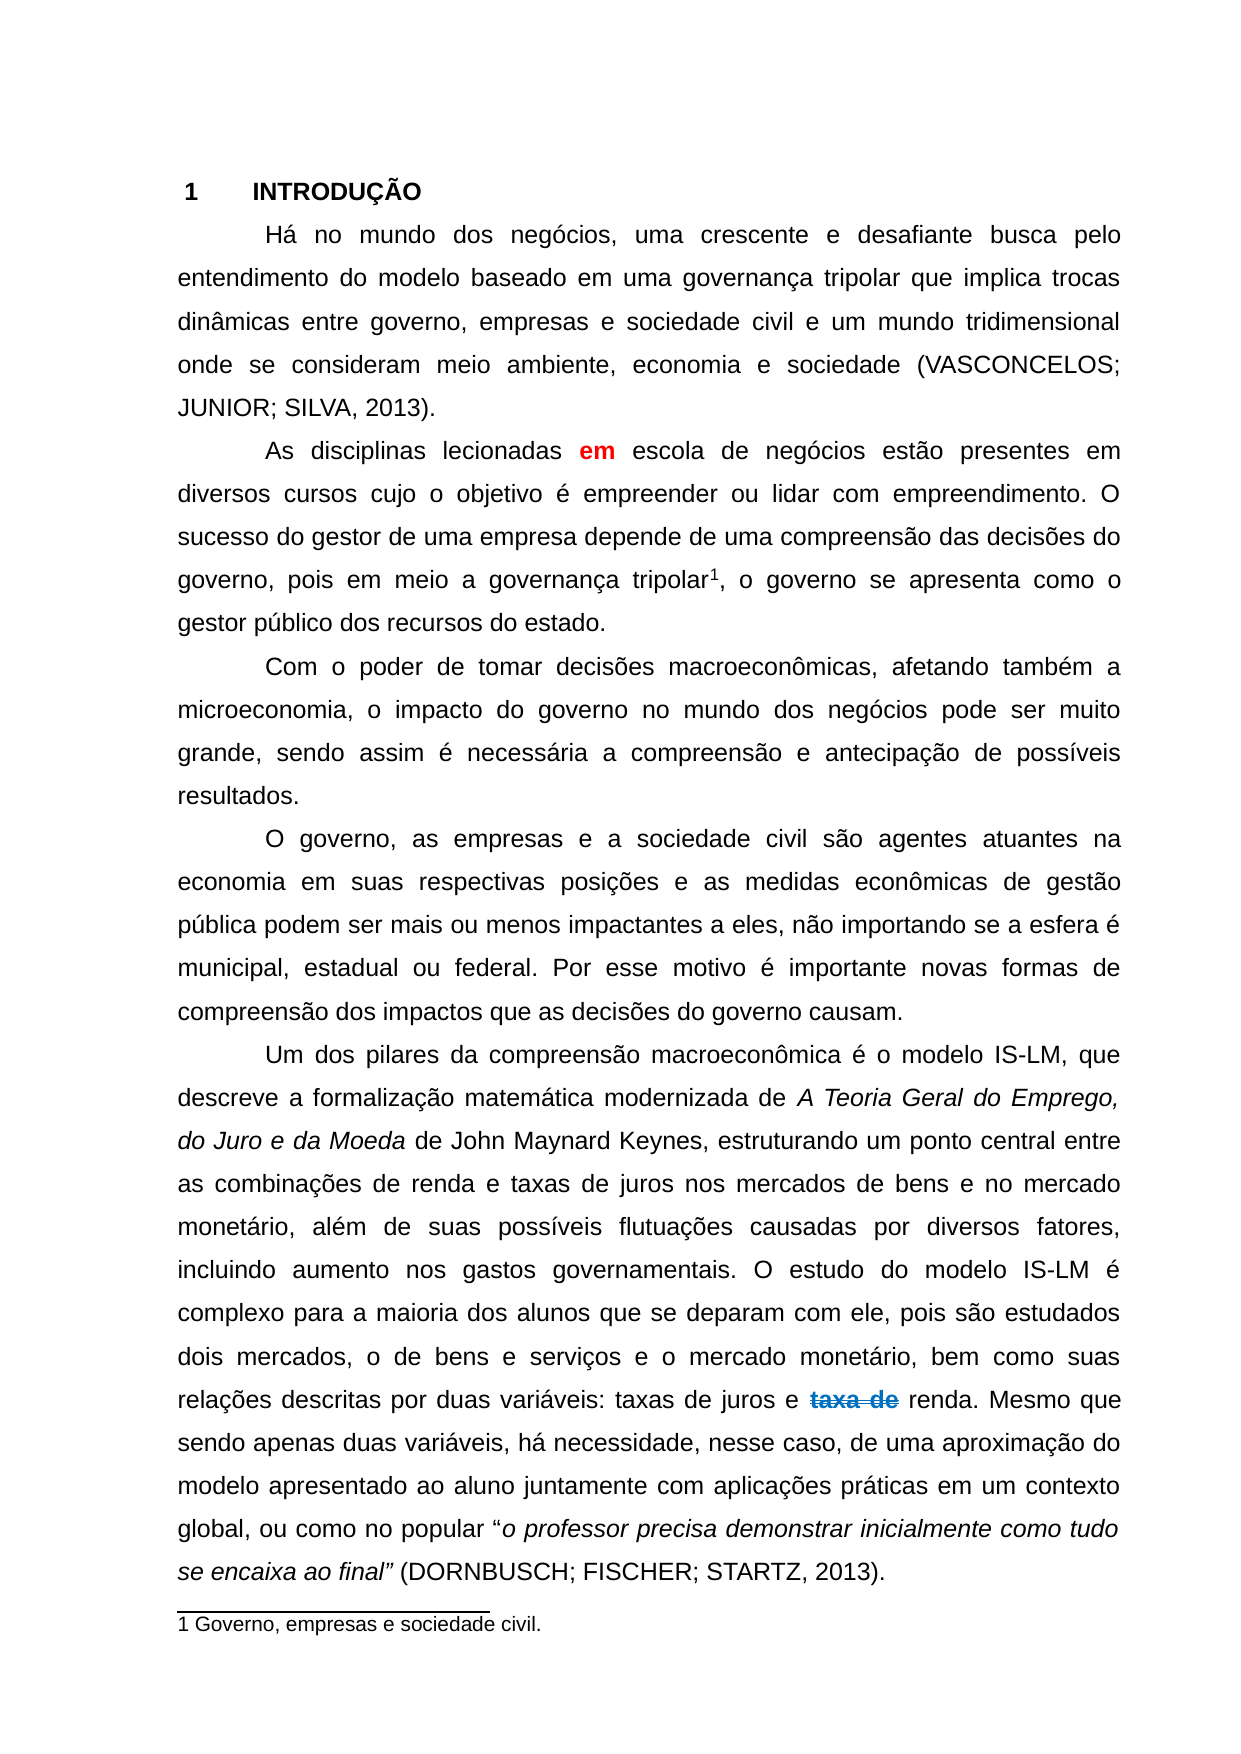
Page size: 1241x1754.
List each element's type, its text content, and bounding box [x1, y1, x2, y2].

text Governo, empresas e sociedade civil. [177, 1612, 1122, 1636]
subtitle Introdução [177, 177, 1122, 206]
text Com o poder de tomar decisões macroeconômicas, afetando também a microeconomia, o impacto do governo no mundo dos negócios pode ser muito grande, sendo assim é necessária a compreensão e antecipação de possíveis resultados. [177, 652, 1122, 810]
text Um dos pilares da compreensão macroeconômica é o modelo IS-LM, que descreve a formalização matemática modernizada de A Teoria Geral do Emprego, do Juro e da Moeda de John Maynard Keynes, estruturando um ponto central entre as combinações de renda e taxas de juros nos mercados de bens e no mercado monetário, além de suas possíveis flutuações causadas por diversos fatores, incluindo aumento nos gastos governamentais. O estudo do modelo IS-LM é complexo para a maioria dos alunos que se deparam com ele, pois são estudados dois mercados, o de bens e serviços e o mercado monetário, bem como suas relações descritas por duas variáveis: taxas de juros e taxa de renda. Mesmo que sendo apenas duas variáveis, há necessidade, nesse caso, de uma aproximação do modelo apresentado ao aluno juntamente com aplicações práticas em um contexto global, ou como no popular “o professor precisa demonstrar inicialmente como tudo se encaixa ao final” (DORNBUSCH; FISCHER; STARTZ, 2013). [177, 1040, 1122, 1586]
text As disciplinas lecionadas em escola de negócios estão presentes em diversos cursos cujo o objetivo é empreender ou lidar com empreendimento. O sucesso do gestor de uma empresa depende de uma compreensão das decisões do governo, pois em meio a governança tripolar, o governo se apresenta como o gestor público dos recursos do estado. [177, 436, 1122, 637]
text O governo, as empresas e a sociedade civil são agentes atuantes na economia em suas respectivas posições e as medidas econômicas de gestão pública podem ser mais ou menos impactantes a eles, não importando se a esfera é municipal, estadual ou federal. Por esse motivo é importante novas formas de compreensão dos impactos que as decisões do governo causam. [177, 824, 1122, 1025]
text Há no mundo dos negócios, uma crescente e desafiante busca pelo entendimento do modelo baseado em uma governança tripolar que implica trocas dinâmicas entre governo, empresas e sociedade civil e um mundo tridimensional onde se consideram meio ambiente, economia e sociedade (VASCONCELOS; JUNIOR; SILVA, 2013). [177, 220, 1122, 422]
